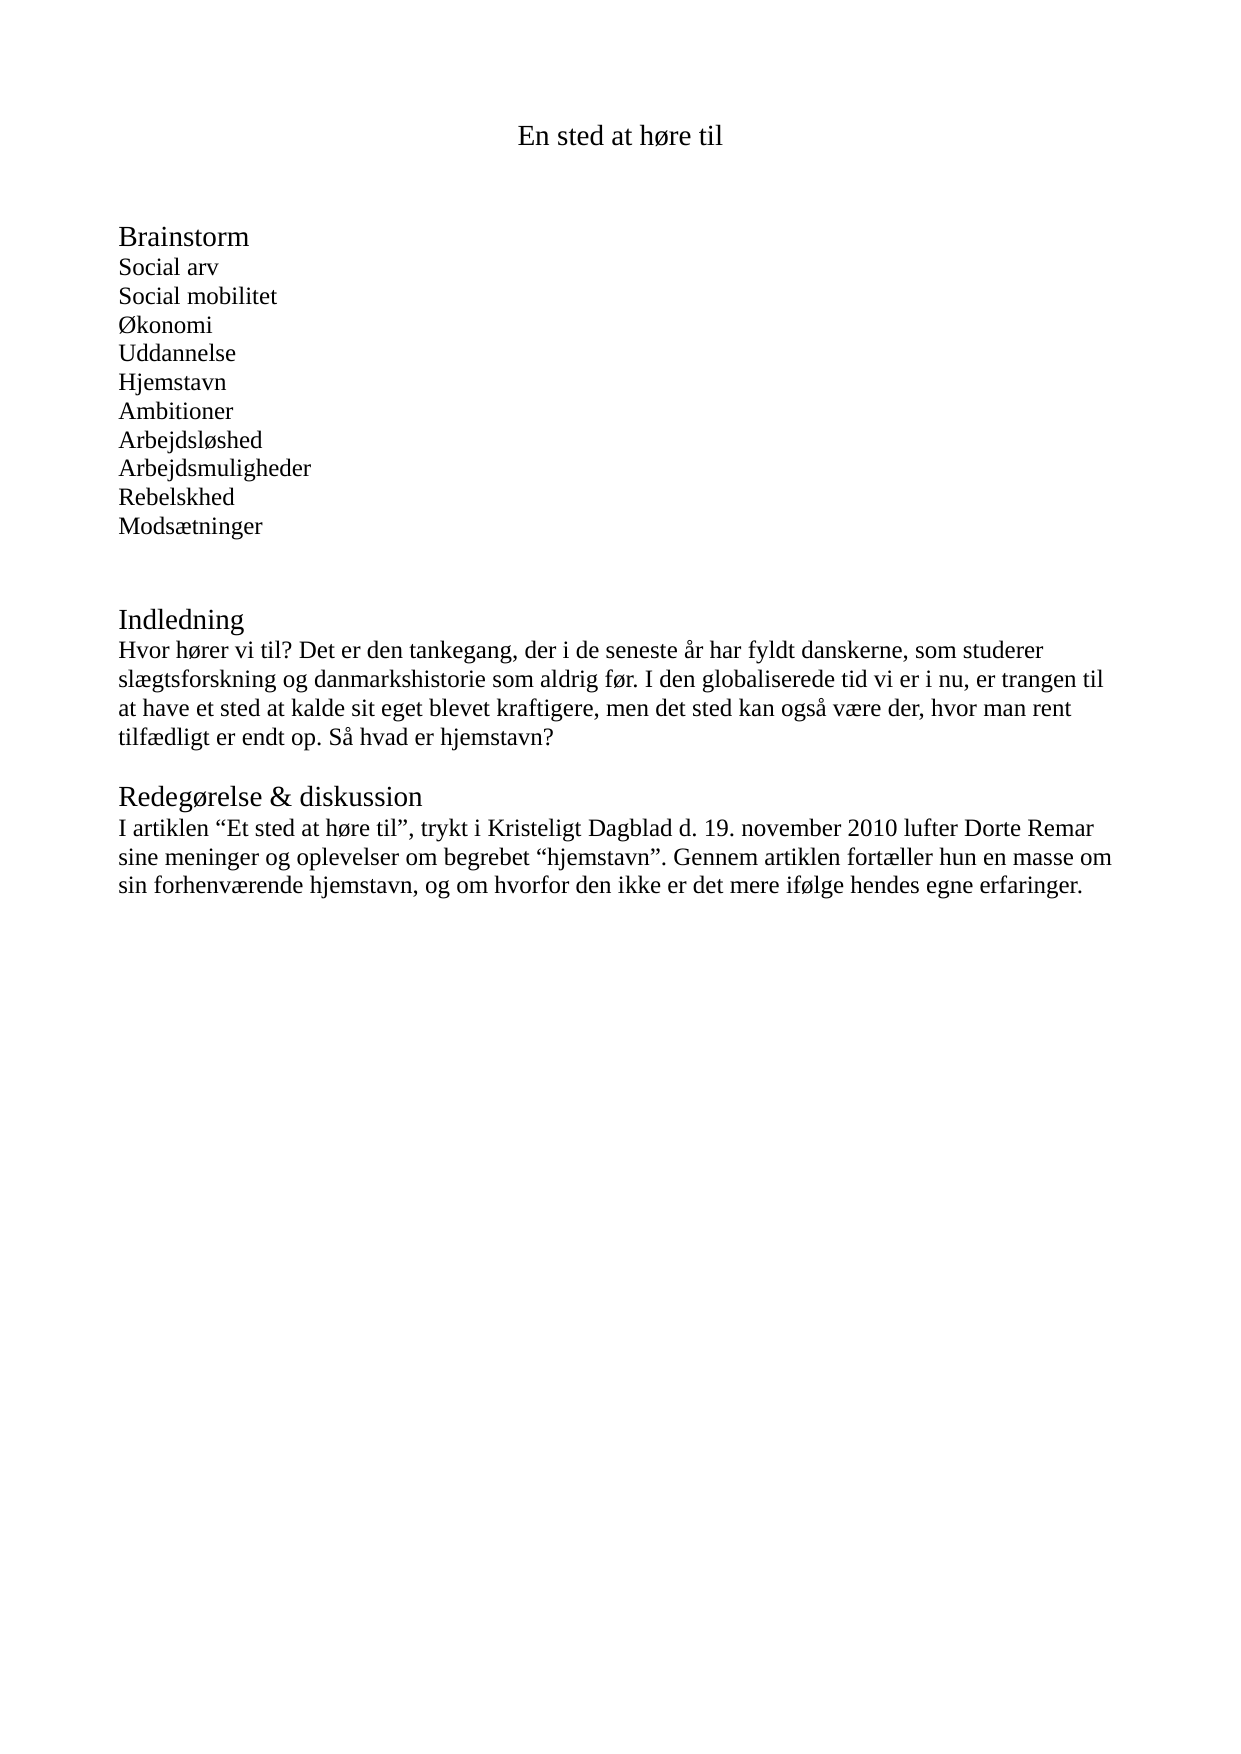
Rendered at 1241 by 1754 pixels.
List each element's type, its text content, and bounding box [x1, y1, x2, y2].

text Modsætninger [118, 511, 1122, 540]
text Indledning [118, 602, 1122, 636]
text Hvor hører vi til? Det er den tankegang, der i de seneste år har fyldt danskerne, som studerer slægtsforskning og danmarkshistorie som aldrig før. I den globaliserede tid vi er i nu, er trangen til at have et sted at kalde sit eget blevet kraftigere, men det sted kan også være der, hvor man rent tilfædligt er endt op. Så hvad er hjemstavn? [118, 636, 1122, 751]
text I artiklen “Et sted at høre til”, trykt i Kristeligt Dagblad d. 19. november 2010 lufter Dorte Remar sine meninger og oplevelser om begrebet “hjemstavn”. Gennem artiklen fortæller hun en masse om sin forhenværende hjemstavn, og om hvorfor den ikke er det mere ifølge hendes egne erfaringer. [118, 813, 1122, 899]
text Social arv [118, 252, 1122, 281]
text En sted at høre til [118, 118, 1122, 152]
text Arbejdsløshed [118, 425, 1122, 453]
text Brainstorm [118, 219, 1122, 252]
text Social mobilitet [118, 281, 1122, 310]
text Ambitioner [118, 396, 1122, 425]
text Redegørelse & diskussion [118, 779, 1122, 813]
text Uddannelse [118, 338, 1122, 367]
text Rebelskhed [118, 482, 1122, 511]
text Arbejdsmuligheder [118, 453, 1122, 482]
text Hjemstavn [118, 367, 1122, 396]
text Økonomi [118, 310, 1122, 338]
